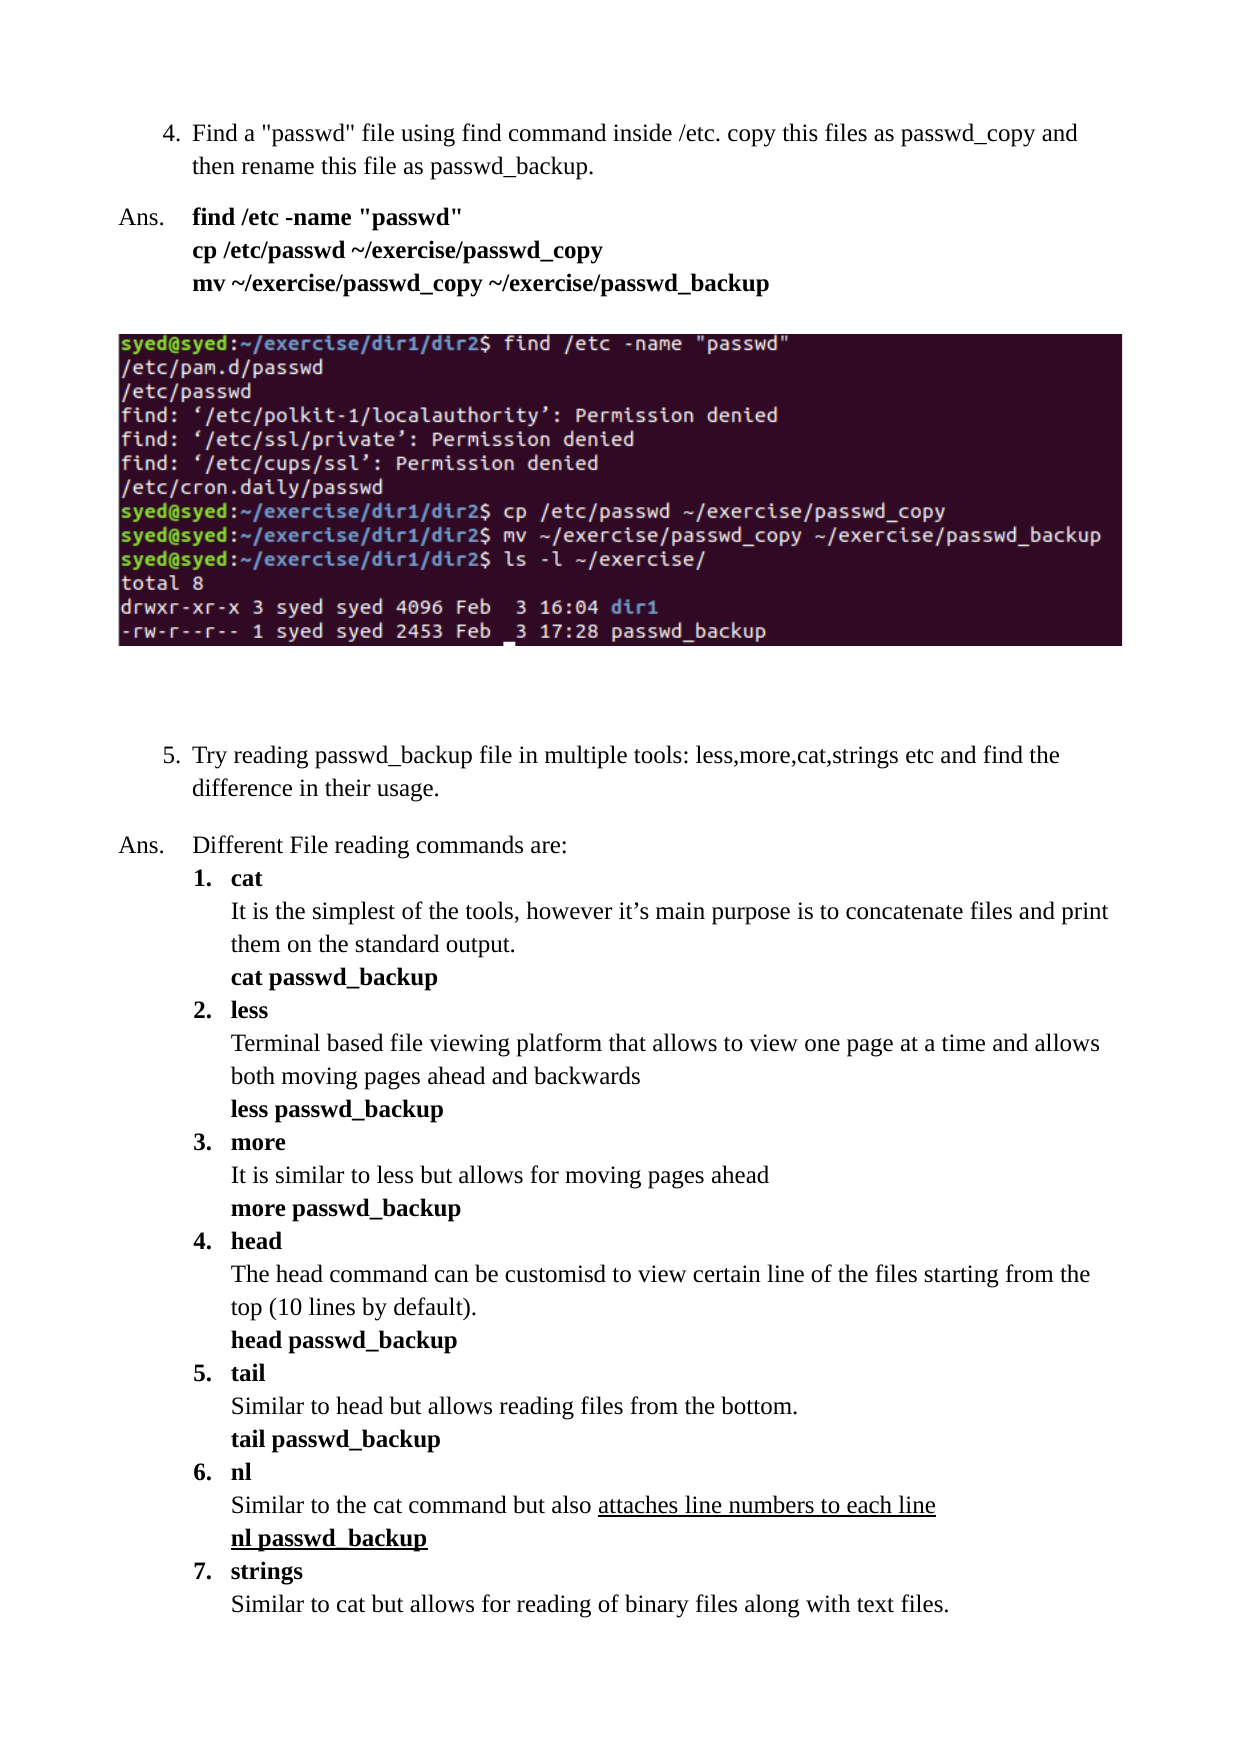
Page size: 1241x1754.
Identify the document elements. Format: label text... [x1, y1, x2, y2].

list Try reading passwd_backup file in multiple tools: less,more,cat,strings etc and find the difference in their usage. [162, 740, 1122, 802]
list head passwd_backup [193, 1325, 1122, 1354]
list nl [193, 1457, 1122, 1486]
list more passwd_backup [193, 1193, 1122, 1222]
list tail [193, 1358, 1122, 1387]
list Find a "passwd" file using find command inside /etc. copy this files as passwd_copy and then rename this file as passwd_backup. [162, 118, 1122, 180]
list less [193, 995, 1122, 1024]
list tail passwd_backup [193, 1424, 1122, 1453]
list more [193, 1127, 1122, 1156]
text Ans. find /etc -name "passwd" [118, 202, 1122, 231]
list strings [193, 1556, 1122, 1585]
list Similar to cat but allows for reading of binary files along with text files. [193, 1589, 1122, 1618]
list cat [193, 863, 1122, 892]
list nl passwd_backup [193, 1523, 1122, 1552]
list The head command can be customisd to view certain line of the files starting from the top (10 lines by default). [193, 1259, 1122, 1321]
list Similar to the cat command but also attaches line numbers to each line [193, 1490, 1122, 1519]
list It is the simplest of the tools, however it’s main purpose is to concatenate files and print them on the standard output. [193, 896, 1122, 958]
list It is similar to less but allows for moving pages ahead [193, 1160, 1122, 1189]
text mv ~/exercise/passwd_copy ~/exercise/passwd_backup [118, 268, 1122, 297]
text cp /etc/passwd ~/exercise/passwd_copy [118, 235, 1122, 264]
list Similar to head but allows reading files from the bottom. [193, 1391, 1122, 1420]
list cat passwd_backup [193, 962, 1122, 991]
list head [193, 1226, 1122, 1255]
list Terminal based file viewing platform that allows to view one page at a time and allows both moving pages ahead and backwards [193, 1028, 1122, 1090]
list less passwd_backup [193, 1094, 1122, 1123]
text Ans. Different File reading commands are: [118, 830, 1122, 859]
picture [118, 334, 1123, 646]
